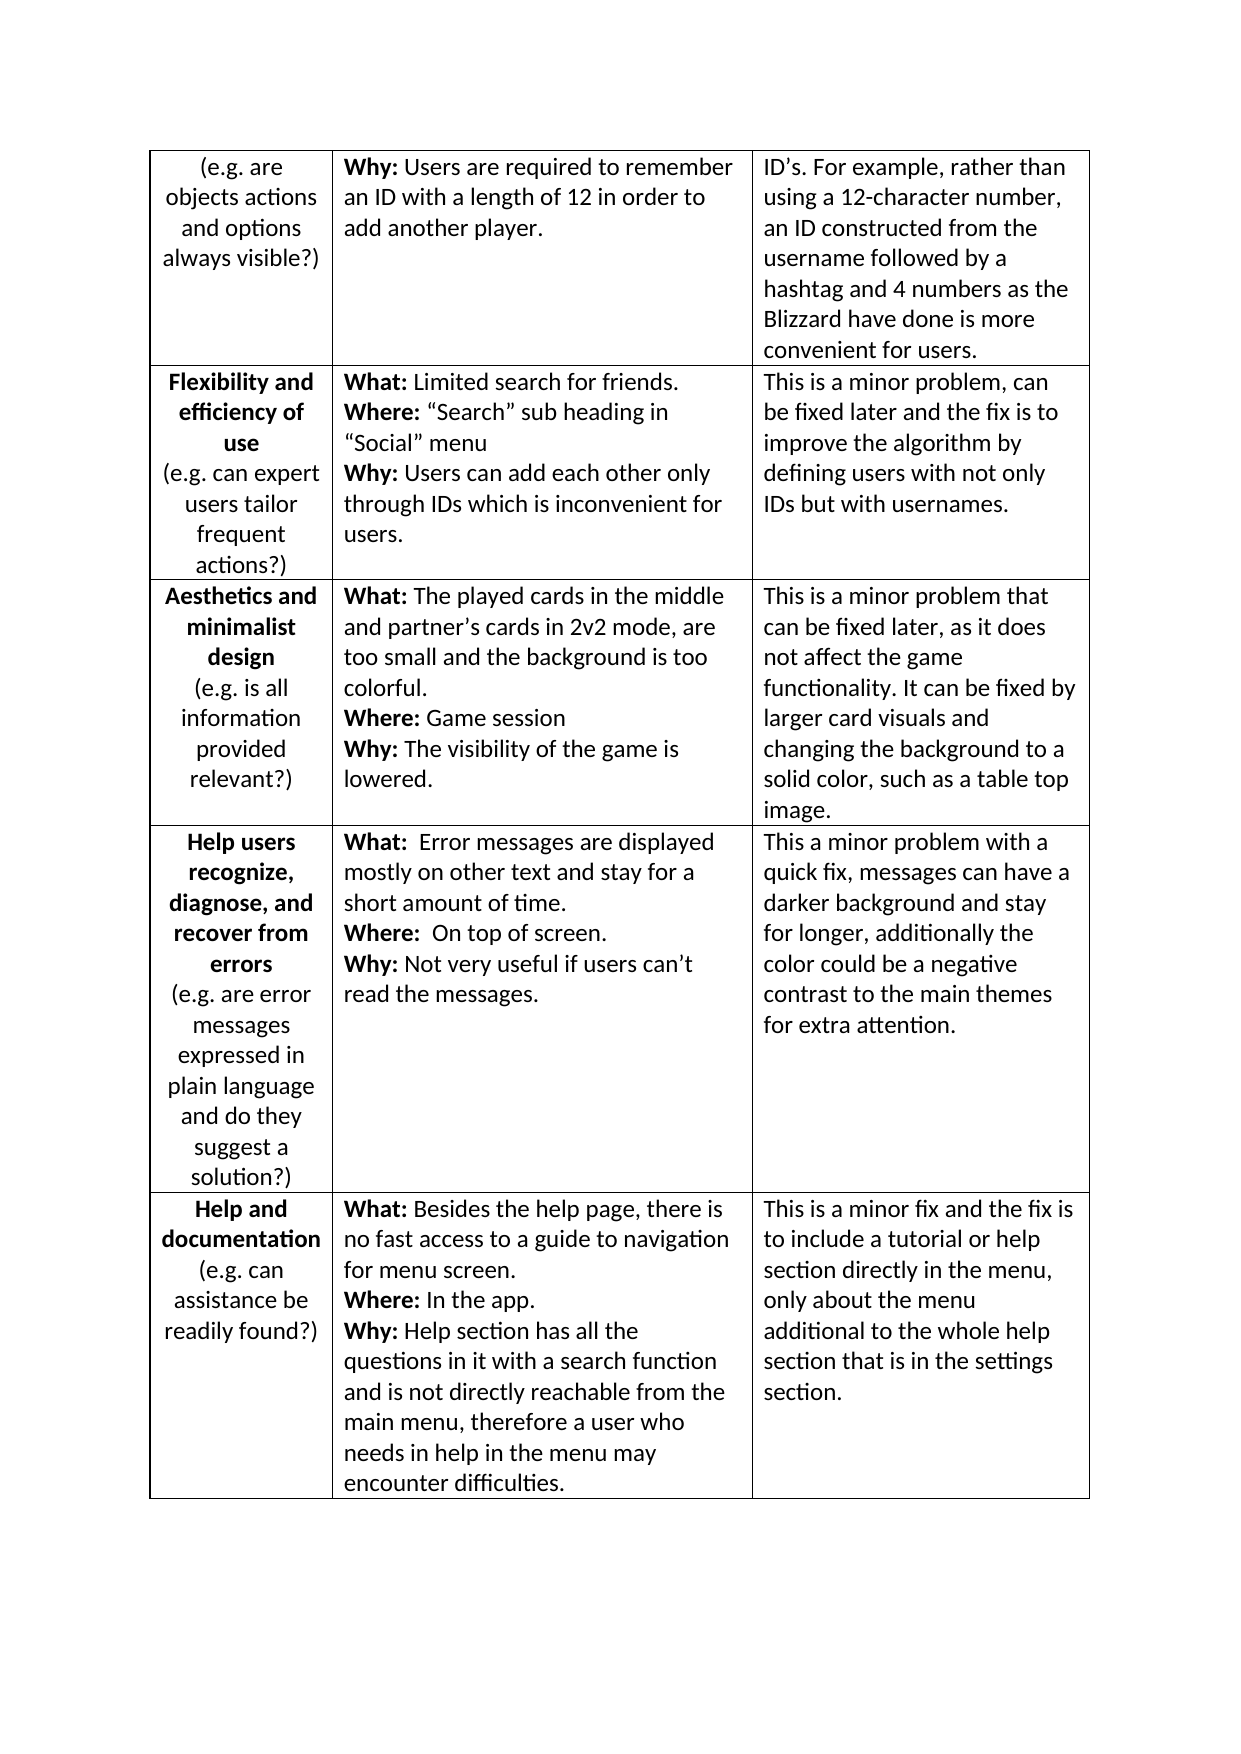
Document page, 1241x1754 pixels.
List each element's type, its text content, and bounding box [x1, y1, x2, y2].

table_cell Help and documentation (e.g. can assistance be readily found?) [151, 1193, 332, 1498]
table_cell ID’s. For example, rather than using a 12-character number, an ID constructed from the username followed by a hashtag and 4 numbers as the Blizzard have done is more convenient for users. [753, 151, 1089, 365]
table_cell Why: Users are required to remember an ID with a length of 12 in order to add another player. [333, 151, 752, 365]
table_cell Flexibility and efficiency of use (e.g. can expert users tailor frequent actions?) [151, 366, 332, 579]
table_cell This a minor problem with a quick fix, messages can have a darker background and stay for longer, additionally the color could be a negative contrast to the main themes for extra attention. [753, 826, 1089, 1192]
table_cell Aesthetics and minimalist design (e.g. is all information provided relevant?) [151, 580, 332, 824]
table_cell This is a minor problem that can be fixed later, as it does not affect the game functionality. It can be fixed by larger card visuals and changing the background to a solid color, such as a table top image. [753, 580, 1089, 824]
table_cell What: The played cards in the middle and partner’s cards in 2v2 mode, are too small and the background is too colorful. Where: Game session Why: The visibility of the game is lowered. [333, 580, 752, 824]
table_cell What: Limited search for friends. Where: “Search” sub heading in “Social” menu Why: Users can add each other only through IDs which is inconvenient for users. [333, 366, 752, 579]
table_cell This is a minor fix and the fix is to include a tutorial or help section directly in the menu, only about the menu additional to the whole help section that is in the settings section. [753, 1193, 1089, 1498]
table_cell Help users recognize, diagnose, and recover from errors (e.g. are error messages expressed in plain language and do they suggest a solution?) [151, 826, 332, 1192]
table_cell This is a minor problem, can be fixed later and the fix is to improve the algorithm by defining users with not only IDs but with usernames. [753, 366, 1089, 579]
table_cell What: Besides the help page, there is no fast access to a guide to navigation for menu screen. Where: In the app. Why: Help section has all the questions in it with a search function and is not directly reachable from the main menu, therefore a user who needs in help in the menu may encounter difficulties. [333, 1193, 752, 1498]
table_cell (e.g. are objects actions and options always visible?) [151, 151, 332, 365]
table_cell What: Error messages are displayed mostly on other text and stay for a short amount of time. Where: On top of screen. Why: Not very useful if users can’t read the messages. [333, 826, 752, 1192]
